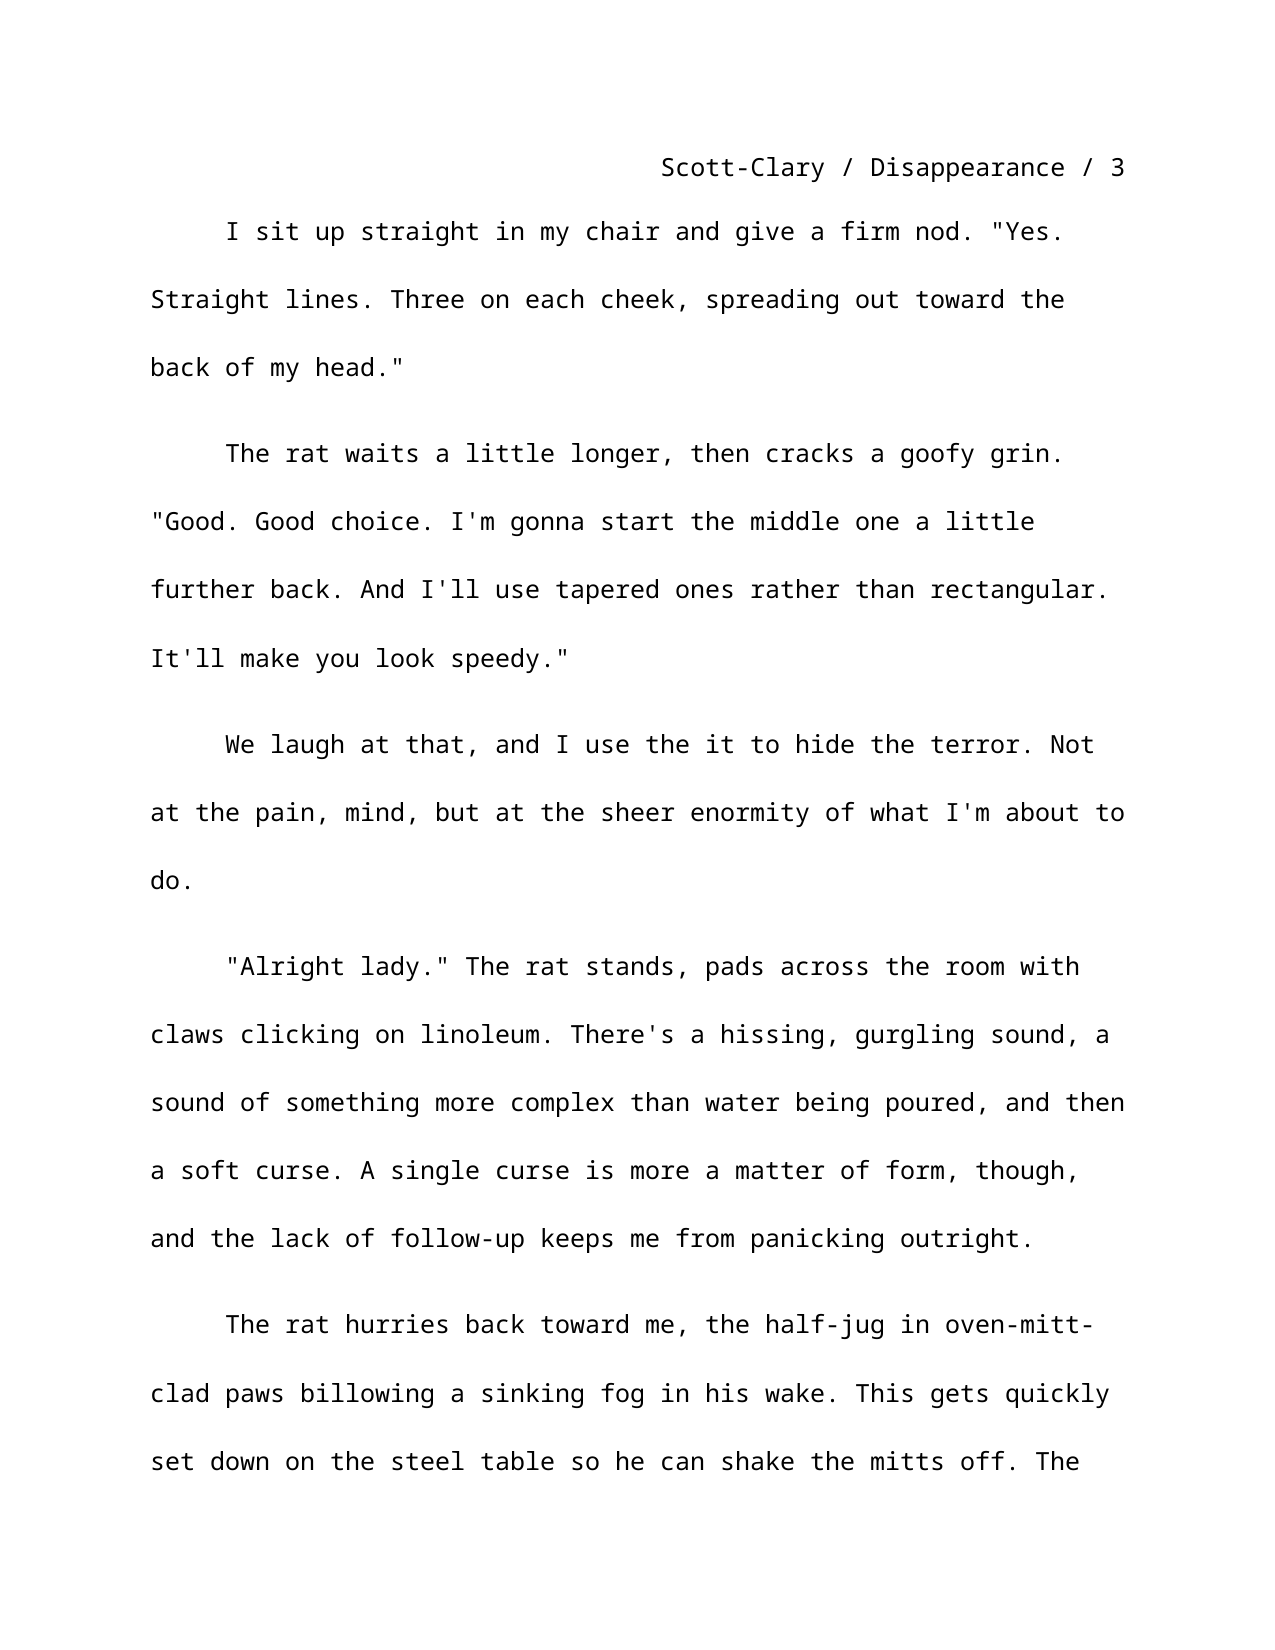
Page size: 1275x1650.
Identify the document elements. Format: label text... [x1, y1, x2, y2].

text We laugh at that, and I use the it to hide the terror. Not at the pain, mind, but at the sheer enormity of what I'm about to do. [150, 726, 1125, 897]
text The rat waits a little longer, then cracks a goofy grin. "Good. Good choice. I'm gonna start the middle one a little further back. And I'll use tapered ones rather than rectangular. It'll make you look speedy." [150, 436, 1125, 674]
text "Alright lady." The rat stands, pads across the room with claws clicking on linoleum. There's a hissing, gurgling sound, a sound of something more complex than water being poured, and then a soft curse. A single curse is more a matter of form, though, and the lack of follow-up keeps me from panicking outright. [150, 948, 1125, 1255]
text I sit up straight in my chair and give a firm nod. "Yes. Straight lines. Three on each cheek, spreading out toward the back of my head." [150, 213, 1125, 384]
text The rat hurries back toward me, the half-jug in oven-mitt-clad paws billowing a sinking fog in his wake. This gets quickly set down on the steel table so he can shake the mitts off. The [150, 1307, 1125, 1477]
